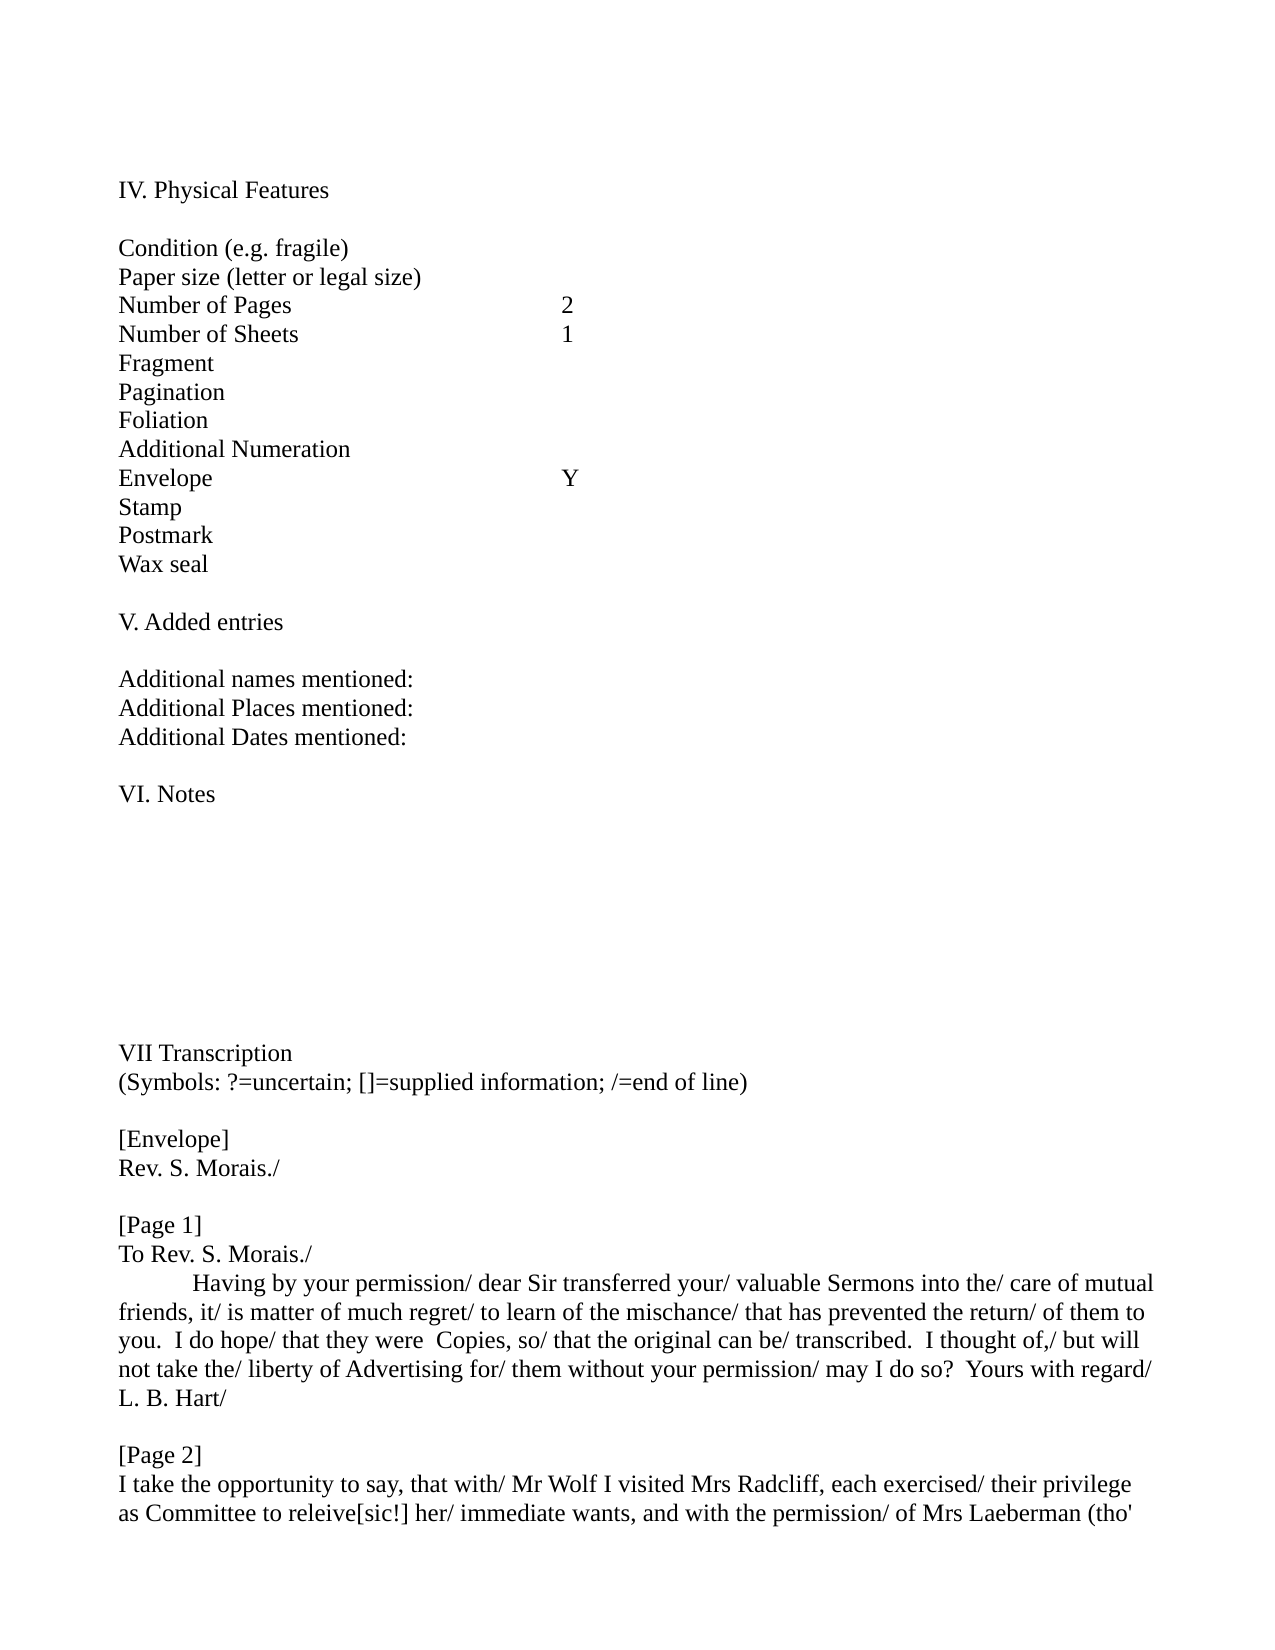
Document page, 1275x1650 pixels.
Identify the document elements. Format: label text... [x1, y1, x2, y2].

text Number of Pages 2 [118, 291, 1157, 319]
text Additional Dates mentioned: [118, 722, 1157, 751]
text Additional Numeration [118, 434, 1157, 463]
text IV. Physical Features [118, 176, 1157, 204]
text To Rev. S. Morais./ [118, 1239, 1157, 1268]
text V. Added entries [118, 607, 1157, 636]
text Additional names mentioned: [118, 664, 1157, 693]
text Condition (e.g. fragile) [118, 233, 1157, 262]
text [Page 2] [118, 1441, 1157, 1469]
text Fragment [118, 348, 1157, 377]
text Additional Places mentioned: [118, 693, 1157, 722]
text Stamp [118, 492, 1157, 521]
text Wax seal [118, 549, 1157, 578]
text Rev. S. Morais./ [118, 1153, 1157, 1182]
text (Symbols: ?=uncertain; []=supplied information; /=end of line) [118, 1067, 1157, 1096]
text Pagination [118, 377, 1157, 406]
text Having by your permission/ dear Sir transferred your/ valuable Sermons into the/ care of mutual friends, it/ is matter of much regret/ to learn of the mischance/ that has prevented the return/ of them to you. I do hope/ that they were Copies, so/ that the original can be/ transcribed. I thought of,/ but will not take the/ liberty of Advertising for/ them without your permission/ may I do so? Yours with regard/ L. B. Hart/ [118, 1268, 1157, 1412]
text Envelope Y [118, 463, 1157, 492]
text VI. Notes [118, 779, 1157, 808]
text Number of Sheets 1 [118, 319, 1157, 348]
text Paper size (letter or legal size) [118, 262, 1157, 291]
text [Page 1] [118, 1211, 1157, 1239]
text VII Transcription [118, 1038, 1157, 1067]
text [Envelope] [118, 1124, 1157, 1153]
text Foliation [118, 406, 1157, 434]
text Postma rk [118, 521, 1157, 549]
text I take the opportunity to say, that with/ Mr Wolf I visited Mrs Radcliff, each exercised/ their privilege as Committee to releive[sic!] her/ immediate wants, and with the permission/ of Mrs Laeberman (tho' [118, 1469, 1157, 1527]
